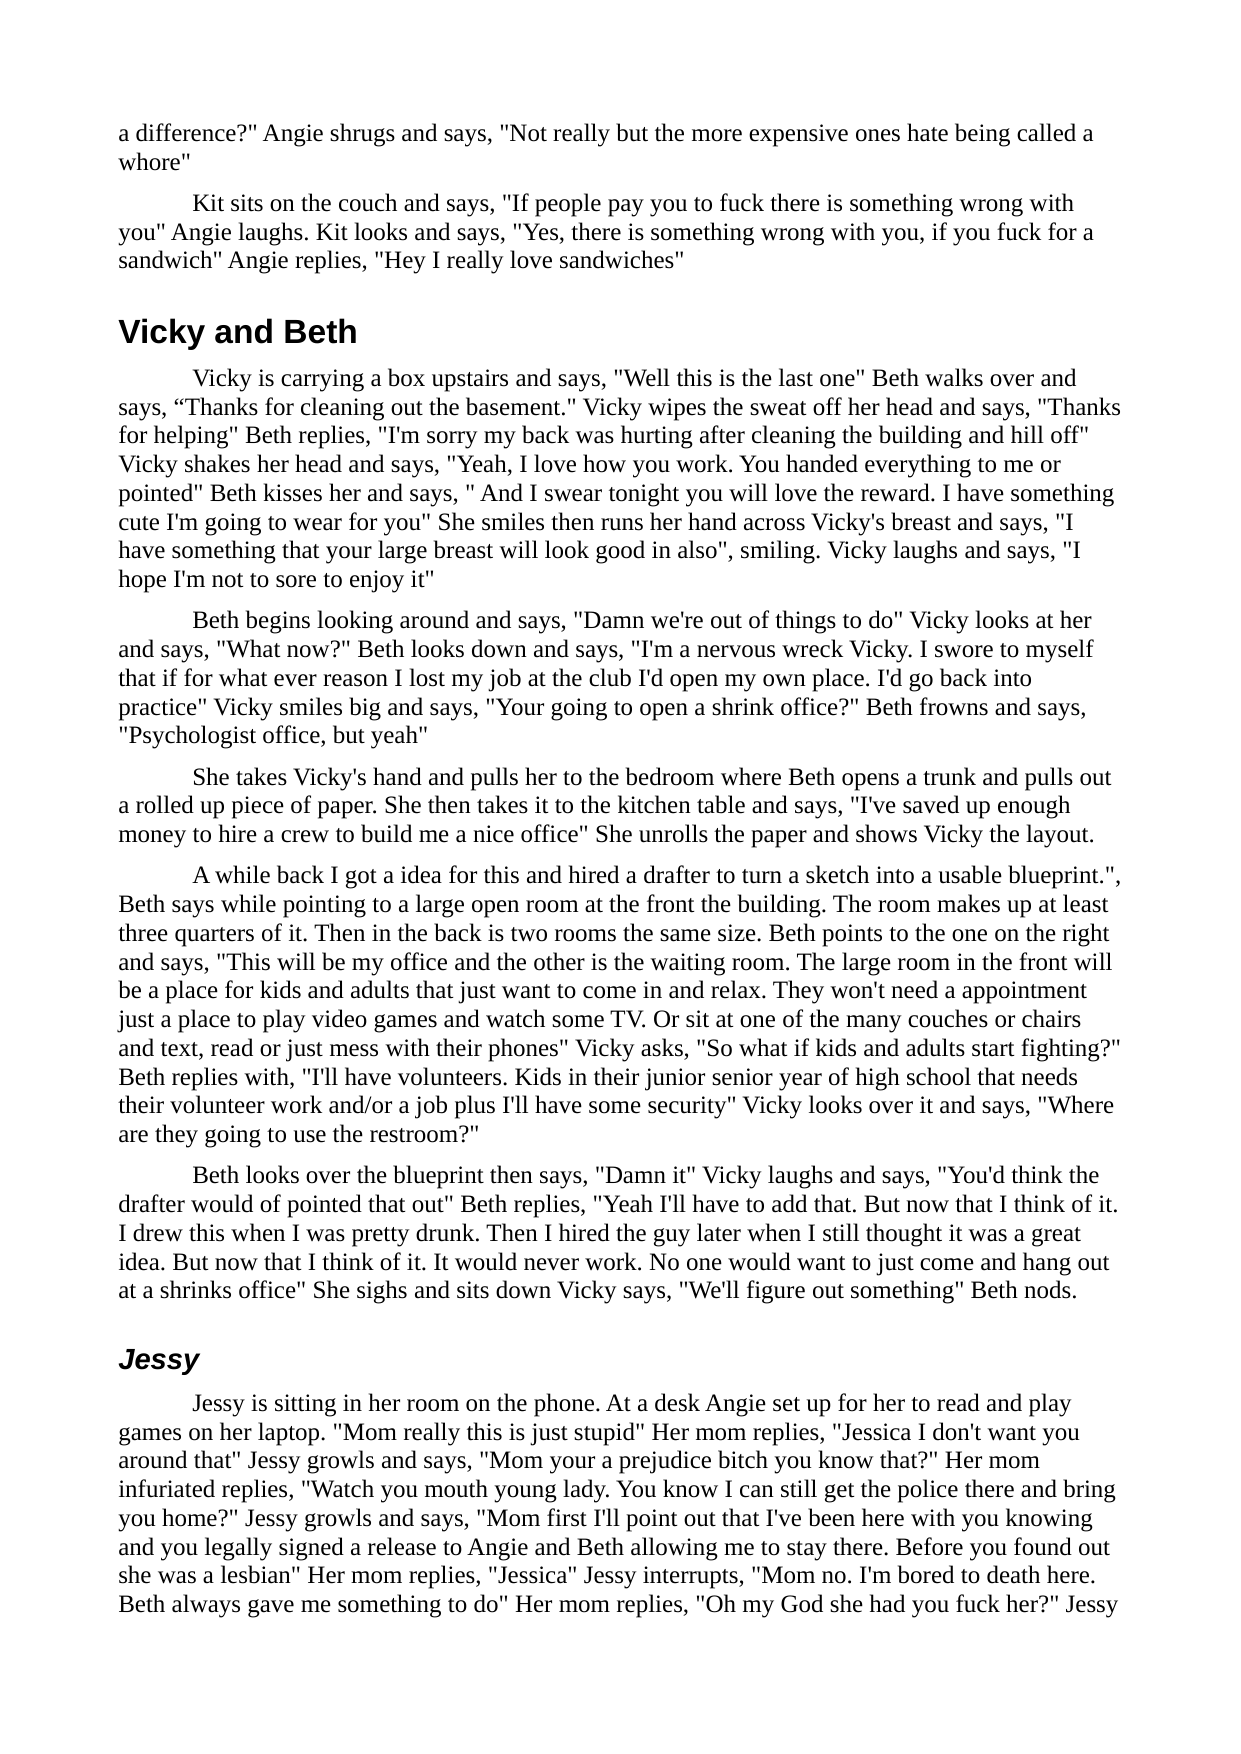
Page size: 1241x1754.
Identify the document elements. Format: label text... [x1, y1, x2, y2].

text Jessy is sitting in her room on the phone. At a desk Angie set up for her to read and play games on her laptop. "Mom really this is just stupid" Her mom replies, "Jessica I don't want you around that" Jessy growls and says, "Mom your a prejudice bitch you know that?" Her mom infuriated replies, "Watch you mouth young lady. You know I can still get the police there and bring you home?" Jessy growls and says, "Mom first I'll point out that I've been here with you knowing and you legally signed a release to Angie and Beth allowing me to stay there. Before you found out she was a lesbian" Her mom replies, "Jessica" Jessy interrupts, "Mom no. I'm bored to death here. Beth always gave me something to do" Her mom replies, "Oh my God she had you fuck her?" Jessy [118, 1388, 1122, 1618]
text Kit sits on the couch and says, "If people pay you to fuck there is something wrong with you" Angie laughs. Kit looks and says, "Yes, there is something wrong with you, if you fuck for a sandwich" Angie replies, "Hey I really love sandwiches" [118, 188, 1122, 274]
text Beth begins looking around and says, "Damn we're out of things to do" Vicky looks at her and says, "What now?" Beth looks down and says, "I'm a nervous wreck Vicky. I swore to myself that if for what ever reason I lost my job at the club I'd open my own place. I'd go back into practice" Vicky smiles big and says, "Your going to open a shrink office?" Beth frowns and says, "Psychologist office, but yeah" [118, 606, 1122, 749]
text a difference?" Angie shrugs and says, "Not really but the more expensive ones hate being called a whore" [118, 118, 1122, 176]
subtitle Vicky and Beth [118, 312, 1122, 351]
subtitle Jessy [118, 1342, 1122, 1375]
text Vicky is carrying a box upstairs and says, "Well this is the last one" Beth walks over and says, “Thanks for cleaning out the basement." Vicky wipes the sweat off her head and says, "Thanks for helping" Beth replies, "I'm sorry my back was hurting after cleaning the building and hill off" Vicky shakes her head and says, "Yeah, I love how you work. You handed everything to me or pointed" Beth kisses her and says, " And I swear tonight you will love the reward. I have something cute I'm going to wear for you" She smiles then runs her hand across Vicky's breast and says, "I have something that your large breast will look good in also", smiling. Vicky laughs and says, "I hope I'm not to sore to enjoy it" [118, 363, 1122, 593]
text She takes Vicky's hand and pulls her to the bedroom where Beth opens a trunk and pulls out a rolled up piece of paper. She then takes it to the kitchen table and says, "I've saved up enough money to hire a crew to build me a nice office" She unrolls the paper and shows Vicky the layout. [118, 762, 1122, 848]
text Beth looks over the blueprint then says, "Damn it" Vicky laughs and says, "You'd think the drafter would of pointed that out" Beth replies, "Yeah I'll have to add that. But now that I think of it. I drew this when I was pretty drunk. Then I hired the guy later when I still thought it was a great idea. But now that I think of it. It would never work. No one would want to just come and hang out at a shrinks office" She sighs and sits down Vicky says, "We'll figure out something" Beth nods. [118, 1161, 1122, 1304]
text A while back I got a idea for this and hired a drafter to turn a sketch into a usable blueprint.", Beth says while pointing to a large open room at the front the building. The room makes up at least three quarters of it. Then in the back is two rooms the same size. Beth points to the one on the right and says, "This will be my office and the other is the waiting room. The large room in the front will be a place for kids and adults that just want to come in and relax. They won't need a appointment just a place to play video games and watch some TV. Or sit at one of the many couches or chairs and text, read or just mess with their phones" Vicky asks, "So what if kids and adults start fighting?" Beth replies with, "I'll have volunteers. Kids in their junior senior year of high school that needs their volunteer work and/or a job plus I'll have some security" Vicky looks over it and says, "Where are they going to use the restroom?" [118, 861, 1122, 1148]
